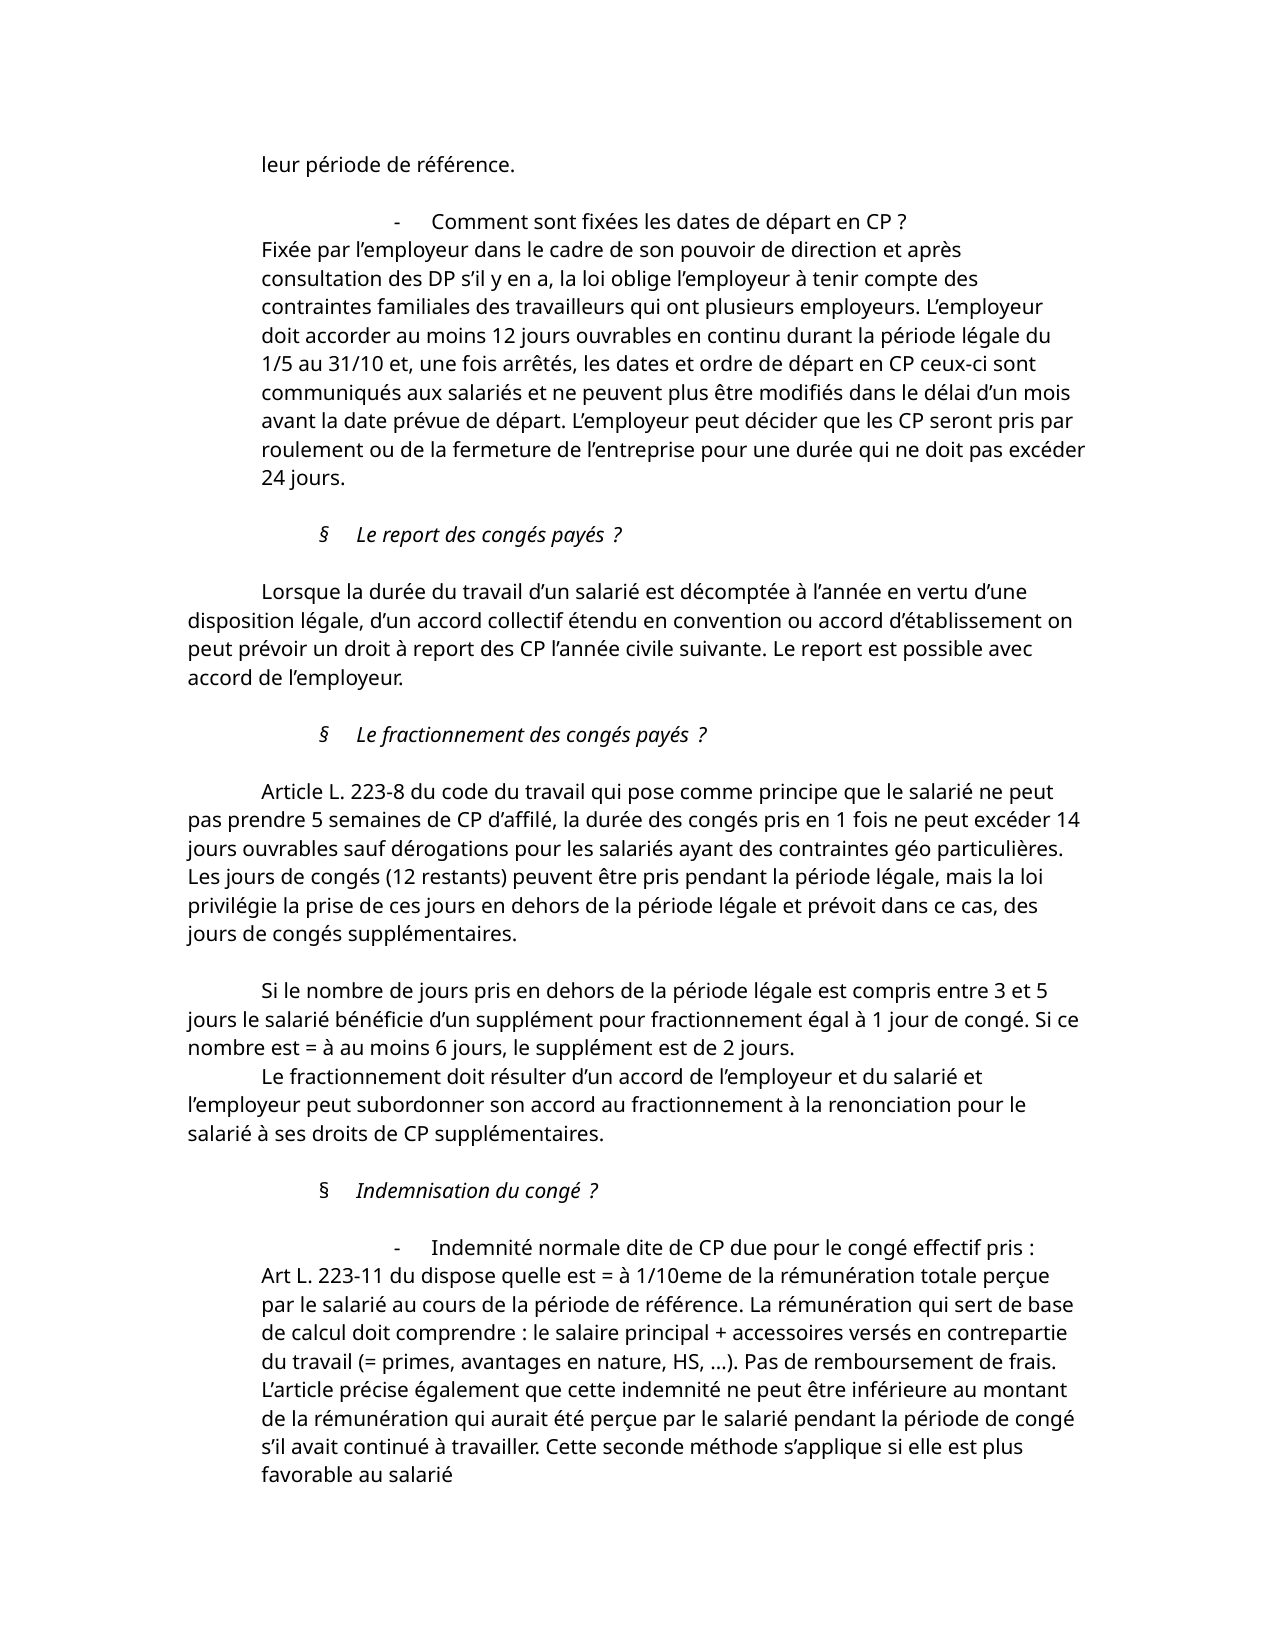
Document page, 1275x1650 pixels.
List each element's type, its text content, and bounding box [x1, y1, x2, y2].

text § Le fractionnement des congés payés ? [319, 720, 1087, 748]
text Le fractionnement doit résulter d’un accord de l’employeur et du salarié et l’employeur peut subordonner son accord au fractionnement à la renonciation pour le salarié à ses droits de CP supplémentaires. [187, 1062, 1087, 1147]
text leur période de référence. [261, 150, 1087, 178]
text § Indemnisation du congé ? [319, 1176, 1087, 1204]
text Fixée par l’employeur dans le cadre de son pouvoir de direction et après consultation des DP s’il y en a, la loi oblige l’employeur à tenir compte des contraintes familiales des travailleurs qui ont plusieurs employeurs. L’employeur doit accorder au moins 12 jours ouvrables en continu durant la période légale du 1/5 au 31/10 et, une fois arrêtés, les dates et ordre de départ en CP ceux-ci sont communiqués aux salariés et ne peuvent plus être modifiés dans le délai d’un mois avant la date prévue de départ. L’employeur peut décider que les CP seront pris par roulement ou de la fermeture de l’entreprise pour une durée qui ne doit pas excéder 24 jours. [261, 236, 1087, 492]
text - Indemnité normale dite de CP due pour le congé effectif pris : [394, 1233, 1087, 1262]
text Article L. 223-8 du code du travail qui pose comme principe que le salarié ne peut pas prendre 5 semaines de CP d’affilé, la durée des congés pris en 1 fois ne peut excéder 14 jours ouvrables sauf dérogations pour les salariés ayant des contraintes géo particulières. Les jours de congés (12 restants) peuvent être pris pendant la période légale, mais la loi privilégie la prise de ces jours en dehors de la période légale et prévoit dans ce cas, des jours de congés supplémentaires. [187, 777, 1087, 948]
text § Le report des congés payés ? [319, 520, 1087, 549]
text Lorsque la durée du travail d’un salarié est décomptée à l’année en vertu d’une disposition légale, d’un accord collectif étendu en convention ou accord d’établissement on peut prévoir un droit à report des CP l’année civile suivante. Le report est possible avec accord de l’employeur. [187, 577, 1087, 691]
text Si le nombre de jours pris en dehors de la période légale est compris entre 3 et 5 jours le salarié bénéficie d’un supplément pour fractionnement égal à 1 jour de congé. Si ce nombre est = à au moins 6 jours, le supplément est de 2 jours. [187, 977, 1087, 1062]
text - Comment sont fixées les dates de départ en CP ? [394, 207, 1087, 236]
text Art L. 223-11 du dispose quelle est = à 1/10eme de la rémunération totale perçue par le salarié au cours de la période de référence. La rémunération qui sert de base de calcul doit comprendre : le salaire principal + accessoires versés en contrepartie du travail (= primes, avantages en nature, HS, …). Pas de remboursement de frais. L’article précise également que cette indemnité ne peut être inférieure au montant de la rémunération qui aurait été perçue par le salarié pendant la période de congé s’il avait continué à travailler. Cette seconde méthode s’applique si elle est plus favorable au salarié [261, 1262, 1087, 1489]
